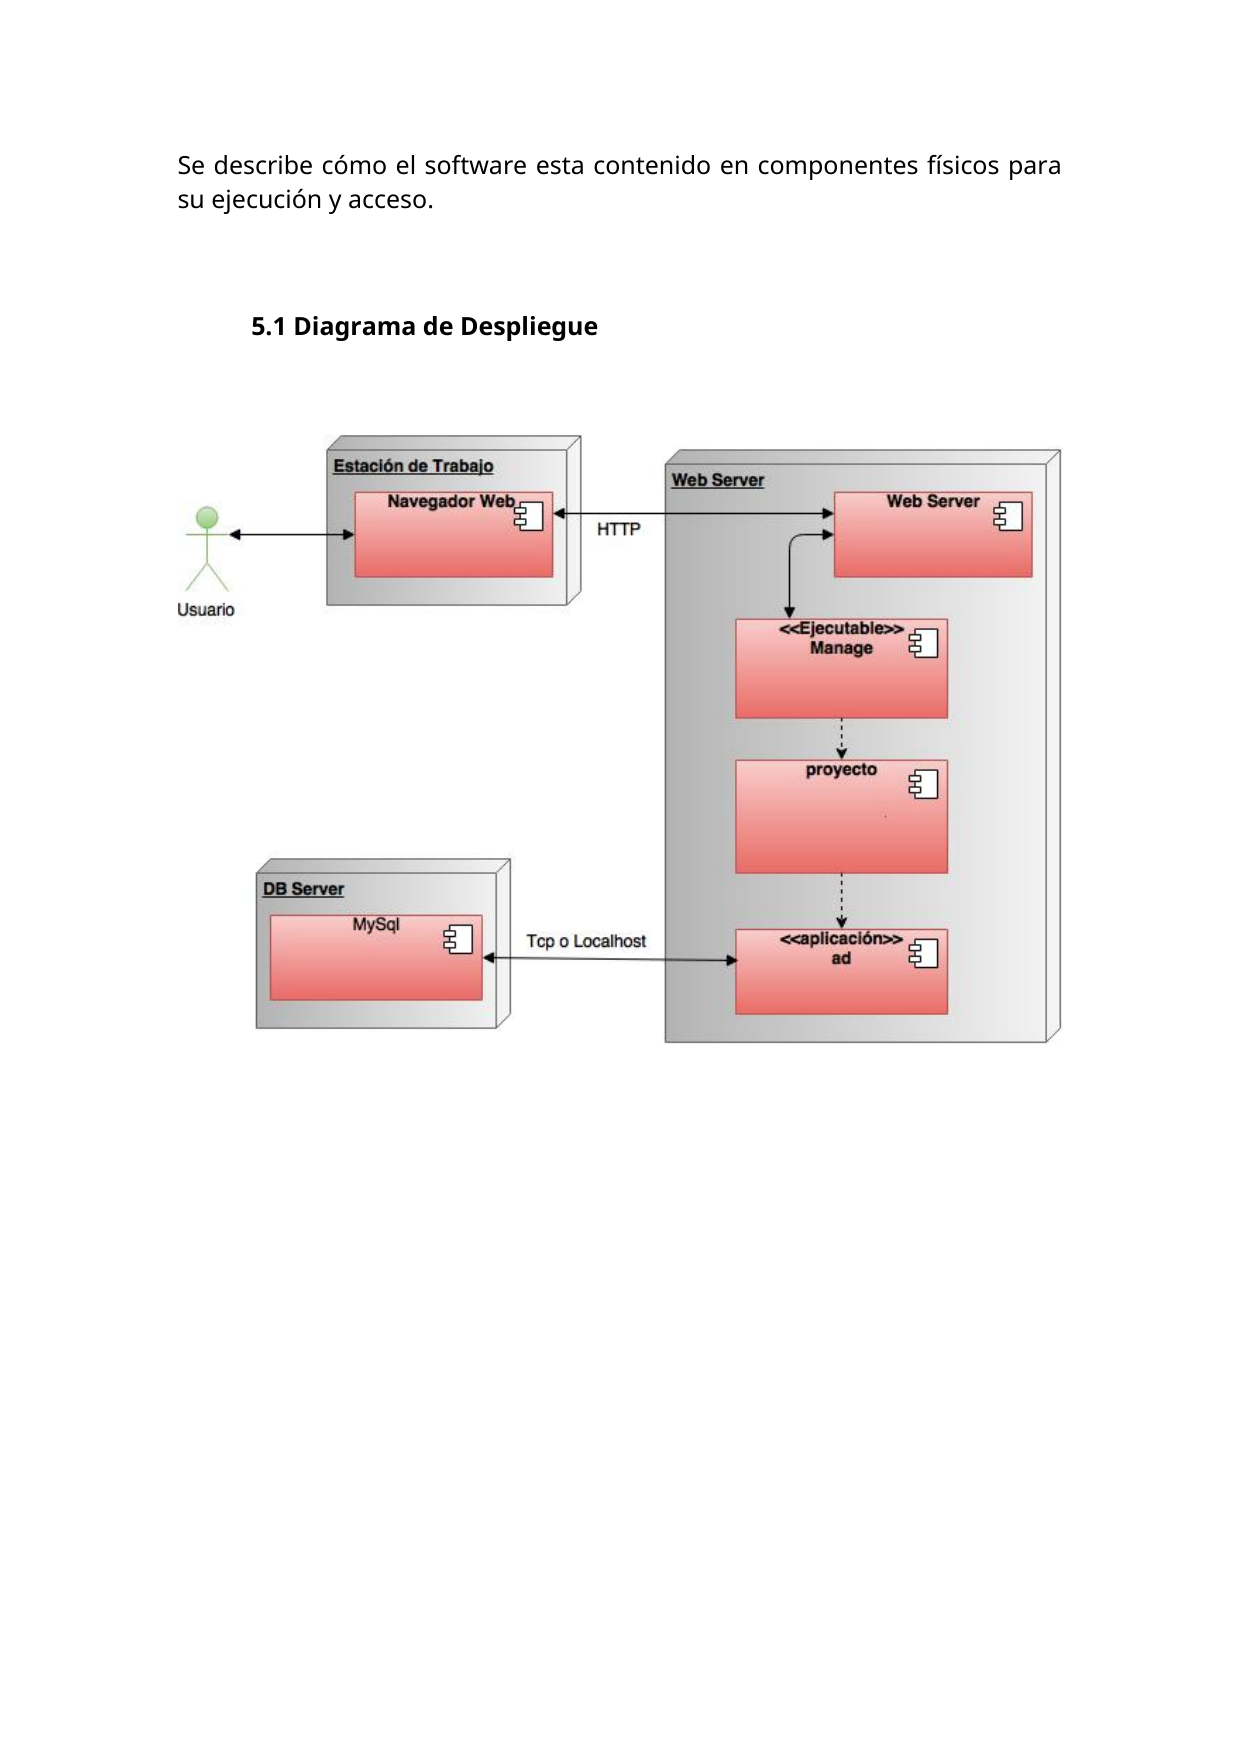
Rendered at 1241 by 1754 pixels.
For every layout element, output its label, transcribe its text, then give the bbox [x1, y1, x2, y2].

picture [177, 434, 1063, 1046]
text Se describe cómo el software esta contenido en componentes físicos para su ejecución y acceso. [177, 148, 1063, 216]
text 5.1 Diagrama de Despliegue [251, 308, 1063, 342]
